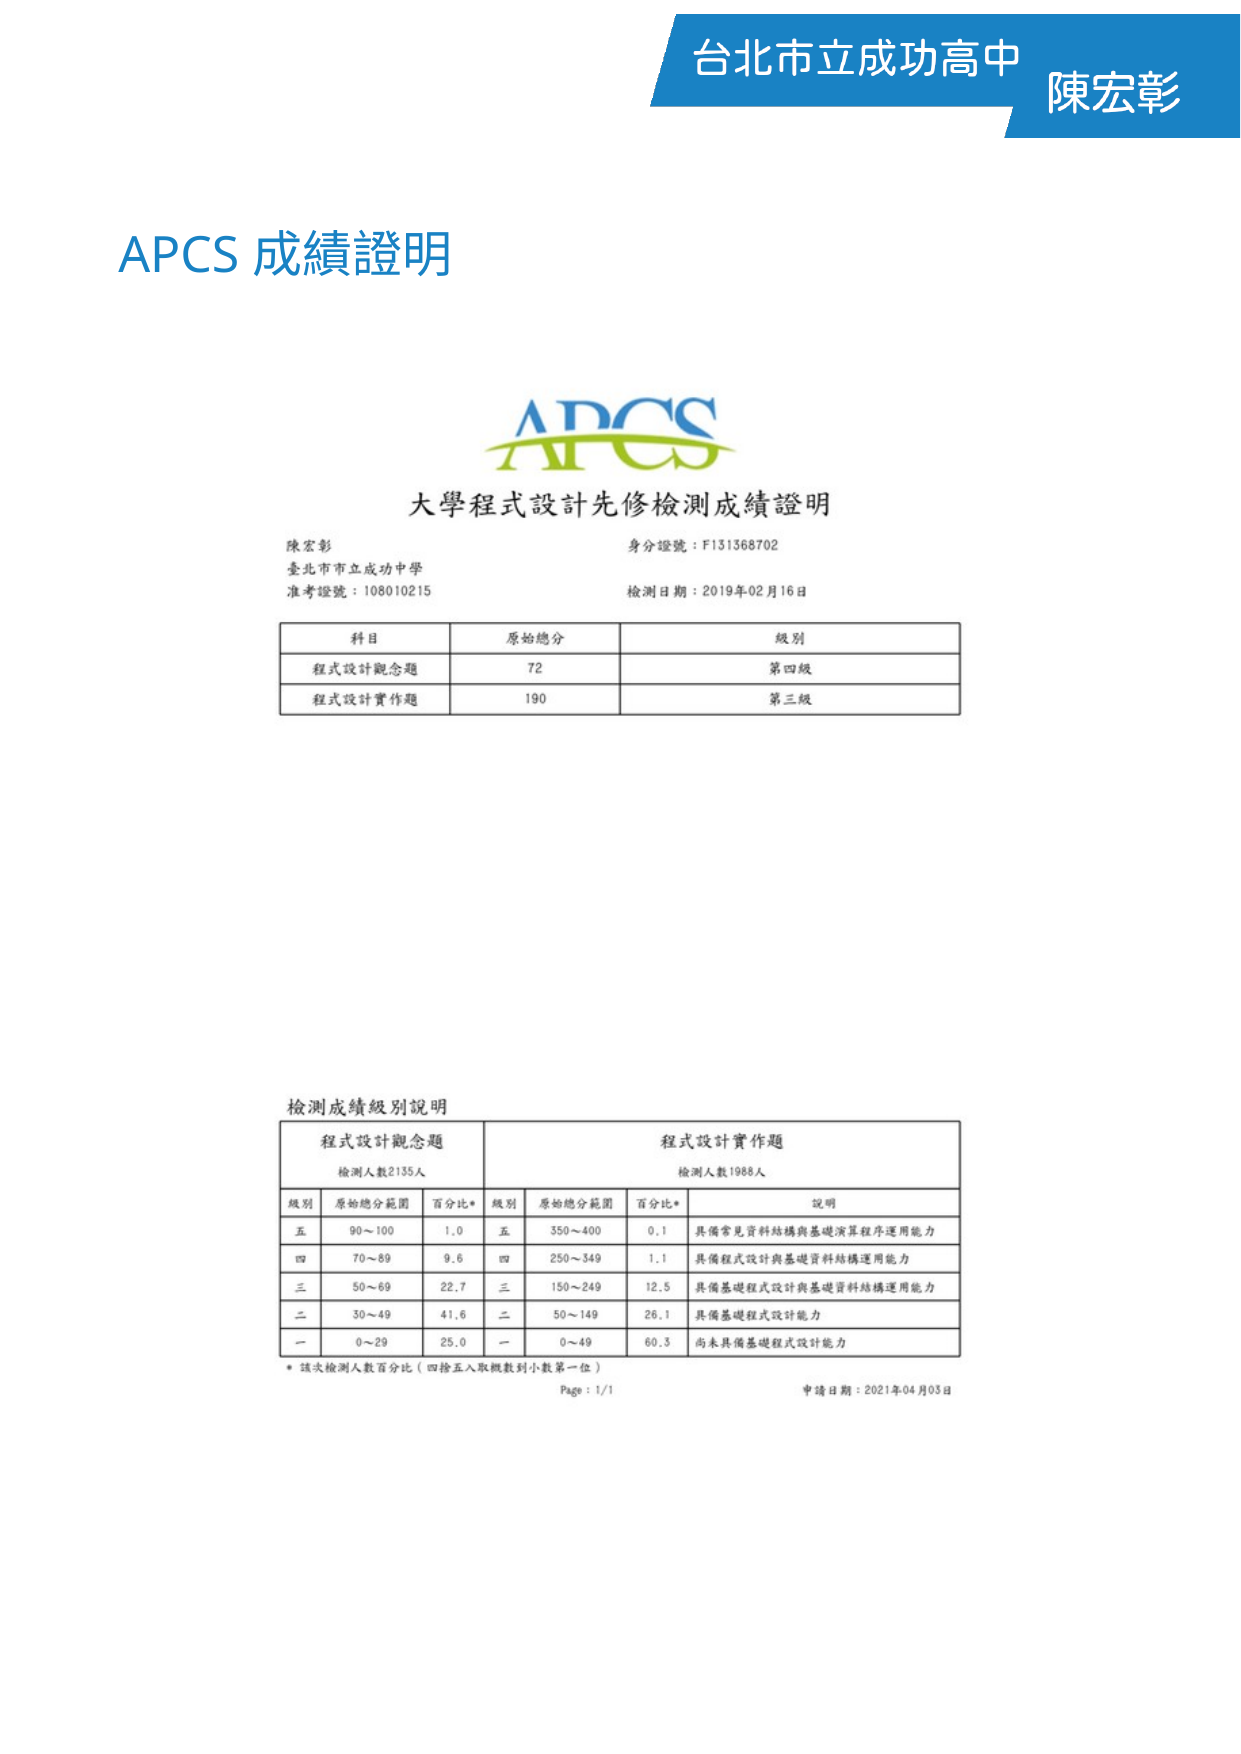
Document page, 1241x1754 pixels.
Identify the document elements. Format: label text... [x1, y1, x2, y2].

picture [242, 346, 998, 1416]
subtitle APCS 成績證明 [118, 214, 1122, 287]
picture [0, 0, 1241, 152]
